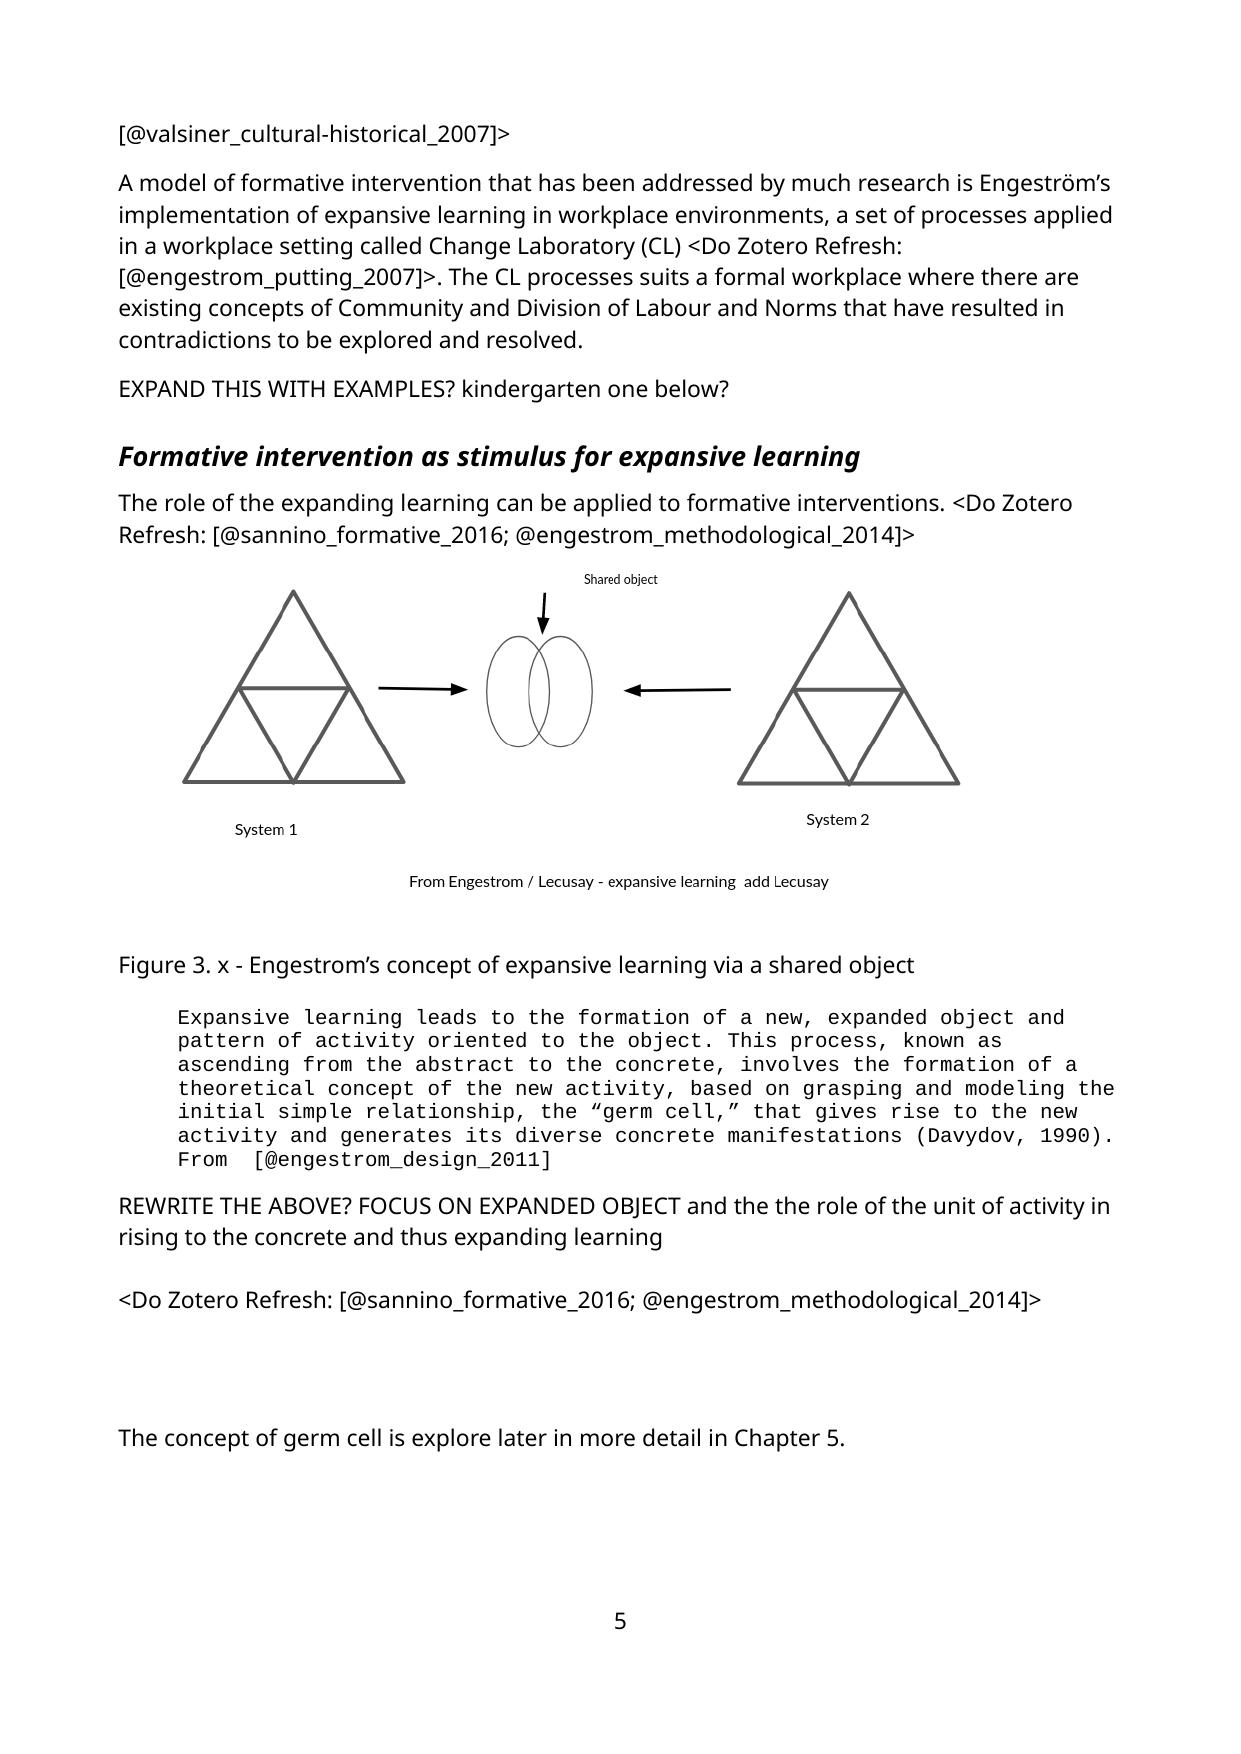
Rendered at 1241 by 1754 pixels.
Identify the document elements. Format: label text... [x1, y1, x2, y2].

text [@valsiner_cultural-historical_2007]> [118, 118, 1122, 149]
text The concept of germ cell is explore later in more detail in Chapter 5. [118, 1422, 1122, 1453]
text Figure 3. x - Engestrom’s concept of expansive learning via a shared object [118, 949, 1122, 980]
text <Do Zotero Refresh: [@sannino_formative_2016; @engestrom_methodological_2014]> [118, 1284, 1122, 1315]
subtitle Formative intervention as stimulus for expansive learning [118, 438, 1122, 475]
text EXPAND THIS WITH EXAMPLES? kindergarten one below? [118, 373, 1122, 404]
text The role of the expanding learning can be applied to formative interventions. <Do Zotero Refresh: [@sannino_formative_2016; @engestrom_methodological_2014]> [118, 487, 1122, 550]
picture [118, 558, 1022, 931]
text A model of formative intervention that has been addressed by much research is Engeström’s implementation of expansive learning in workplace environments, a set of processes applied in a workplace setting called Change Laboratory (CL) <Do Zotero Refresh: [@engestrom_putting_2007]>. The CL processes suits a formal workplace where there are existing concepts of Community and Division of Labour and Norms that have resulted in contradictions to be explored and resolved. [118, 167, 1122, 355]
text Expansive learning leads to the formation of a new, expanded object and pattern of activity oriented to the object. This process, known as ascending from the abstract to the concrete, involves the formation of a theoretical concept of the new activity, based on grasping and modeling the initial simple relationship, the “germ cell,” that gives rise to the new activity and generates its diverse concrete manifestations (Davydov, 1990). From [@engestrom_design_2011] [177, 1007, 1122, 1172]
text REWRITE THE ABOVE? FOCUS ON EXPANDED OBJECT and the the role of the unit of activity in rising to the concrete and thus expanding learning [118, 1190, 1122, 1252]
